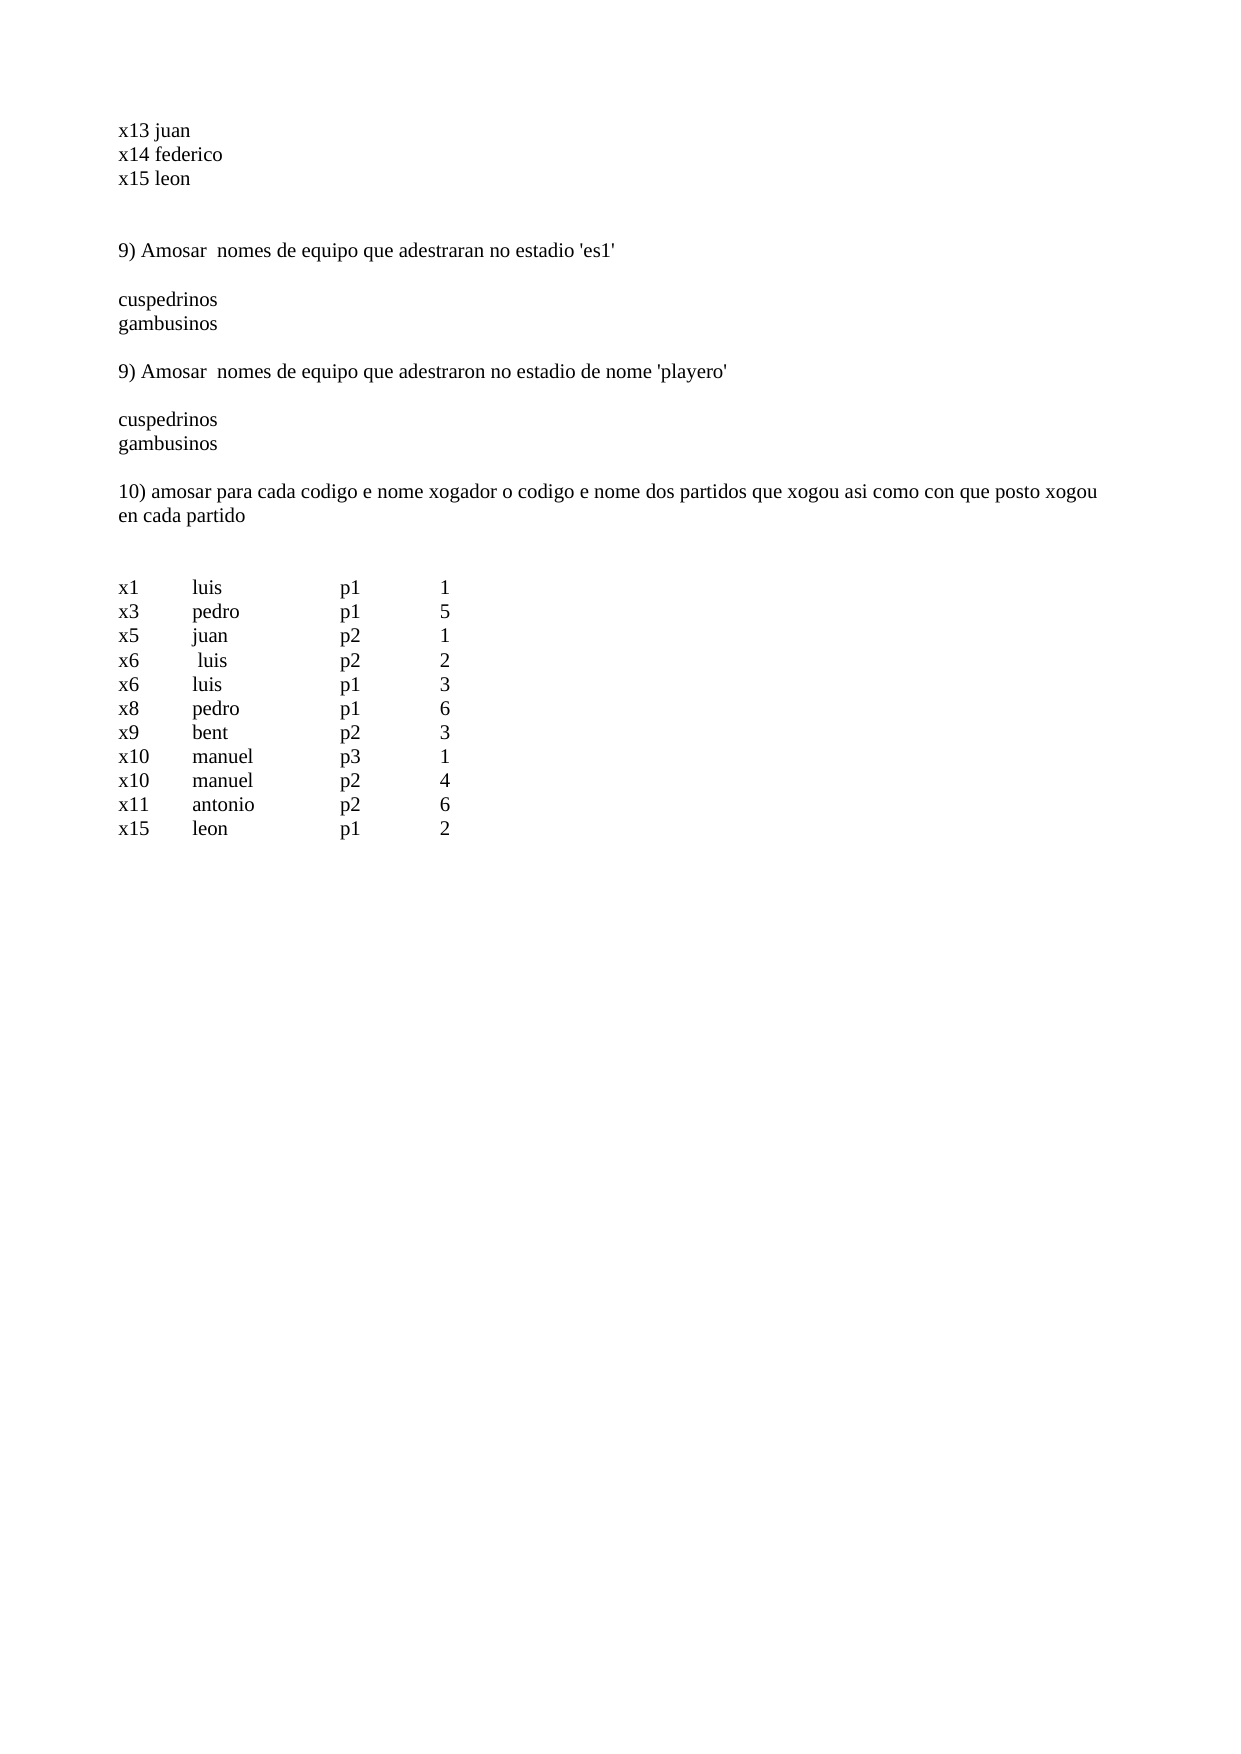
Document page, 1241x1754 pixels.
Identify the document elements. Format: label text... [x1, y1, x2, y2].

text 9) Amosar nomes de equipo que adestraron no estadio de nome 'playero' [118, 359, 1122, 383]
text gambusinos [118, 311, 1122, 335]
text x8 pedro p1 6 [118, 696, 1122, 720]
text gambusinos [118, 431, 1122, 455]
text x10 manuel p3 1 [118, 744, 1122, 768]
text x1 luis p1 1 [118, 575, 1122, 599]
text x15 leon [118, 166, 1122, 190]
text x15 leon p1 2 [118, 816, 1122, 840]
text x3 pedro p1 5 [118, 599, 1122, 623]
text x14 federico [118, 142, 1122, 166]
text x6 luis p1 3 [118, 672, 1122, 696]
text 9) Amosar nomes de equipo que adestraran no estadio 'es1' [118, 238, 1122, 262]
text cuspedrinos [118, 407, 1122, 431]
text x11 antonio p2 6 [118, 792, 1122, 816]
text x13 juan [118, 118, 1122, 142]
text x9 bent p2 3 [118, 720, 1122, 744]
text x5 juan p2 1 [118, 623, 1122, 647]
text 10) amosar para cada codigo e nome xogador o codigo e nome dos partidos que xogou asi como con que posto xogou en cada partido [118, 479, 1122, 527]
text x10 manuel p2 4 [118, 768, 1122, 792]
text cuspedrinos [118, 287, 1122, 311]
text x6 luis p2 2 [118, 647, 1122, 672]
